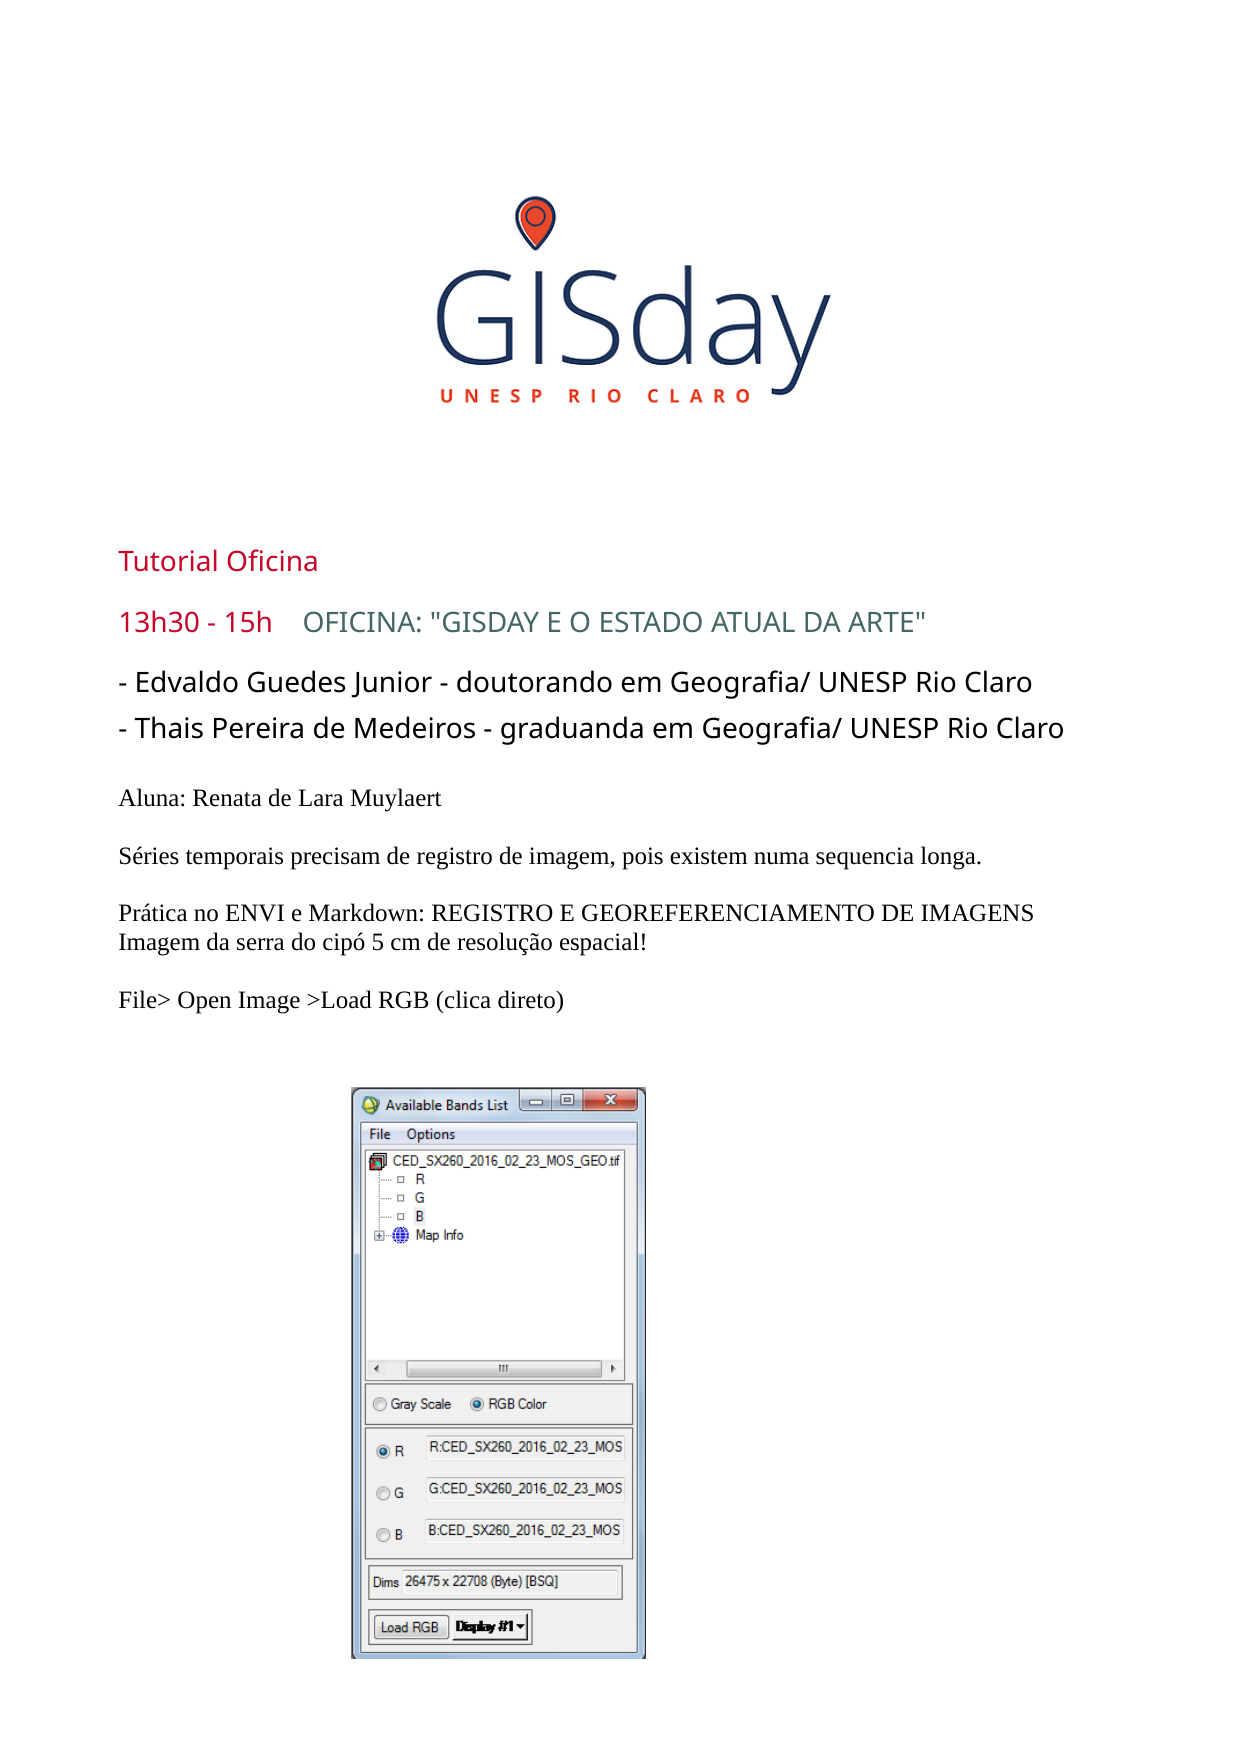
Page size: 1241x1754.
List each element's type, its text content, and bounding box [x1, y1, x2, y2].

picture [351, 1087, 646, 1659]
text File> Open Image >Load RGB (clica direto) [118, 985, 1122, 1013]
text Aluna: Renata de Lara Muylaert [118, 783, 1122, 812]
text Tutorial Oficina [118, 542, 1122, 580]
text - Thais Pereira de Medeiros - graduanda em Geografia/ UNESP Rio Claro [118, 709, 1122, 747]
text - Edvaldo Guedes Junior - doutorando em Geografia/ UNESP Rio Claro [118, 663, 1122, 701]
text 13h30 - 15h OFICINA: "GISDAY E O ESTADO ATUAL DA ARTE" [118, 602, 1122, 641]
text Imagem da serra do cipó 5 cm de resolução espacial! [118, 927, 1122, 956]
text Prática no ENVI e Markdown: REGISTRO E GEOREFERENCIAMENTO DE IMAGENS [118, 898, 1122, 927]
text Séries temporais precisam de registro de imagem, pois existem numa sequencia longa. [118, 841, 1122, 870]
